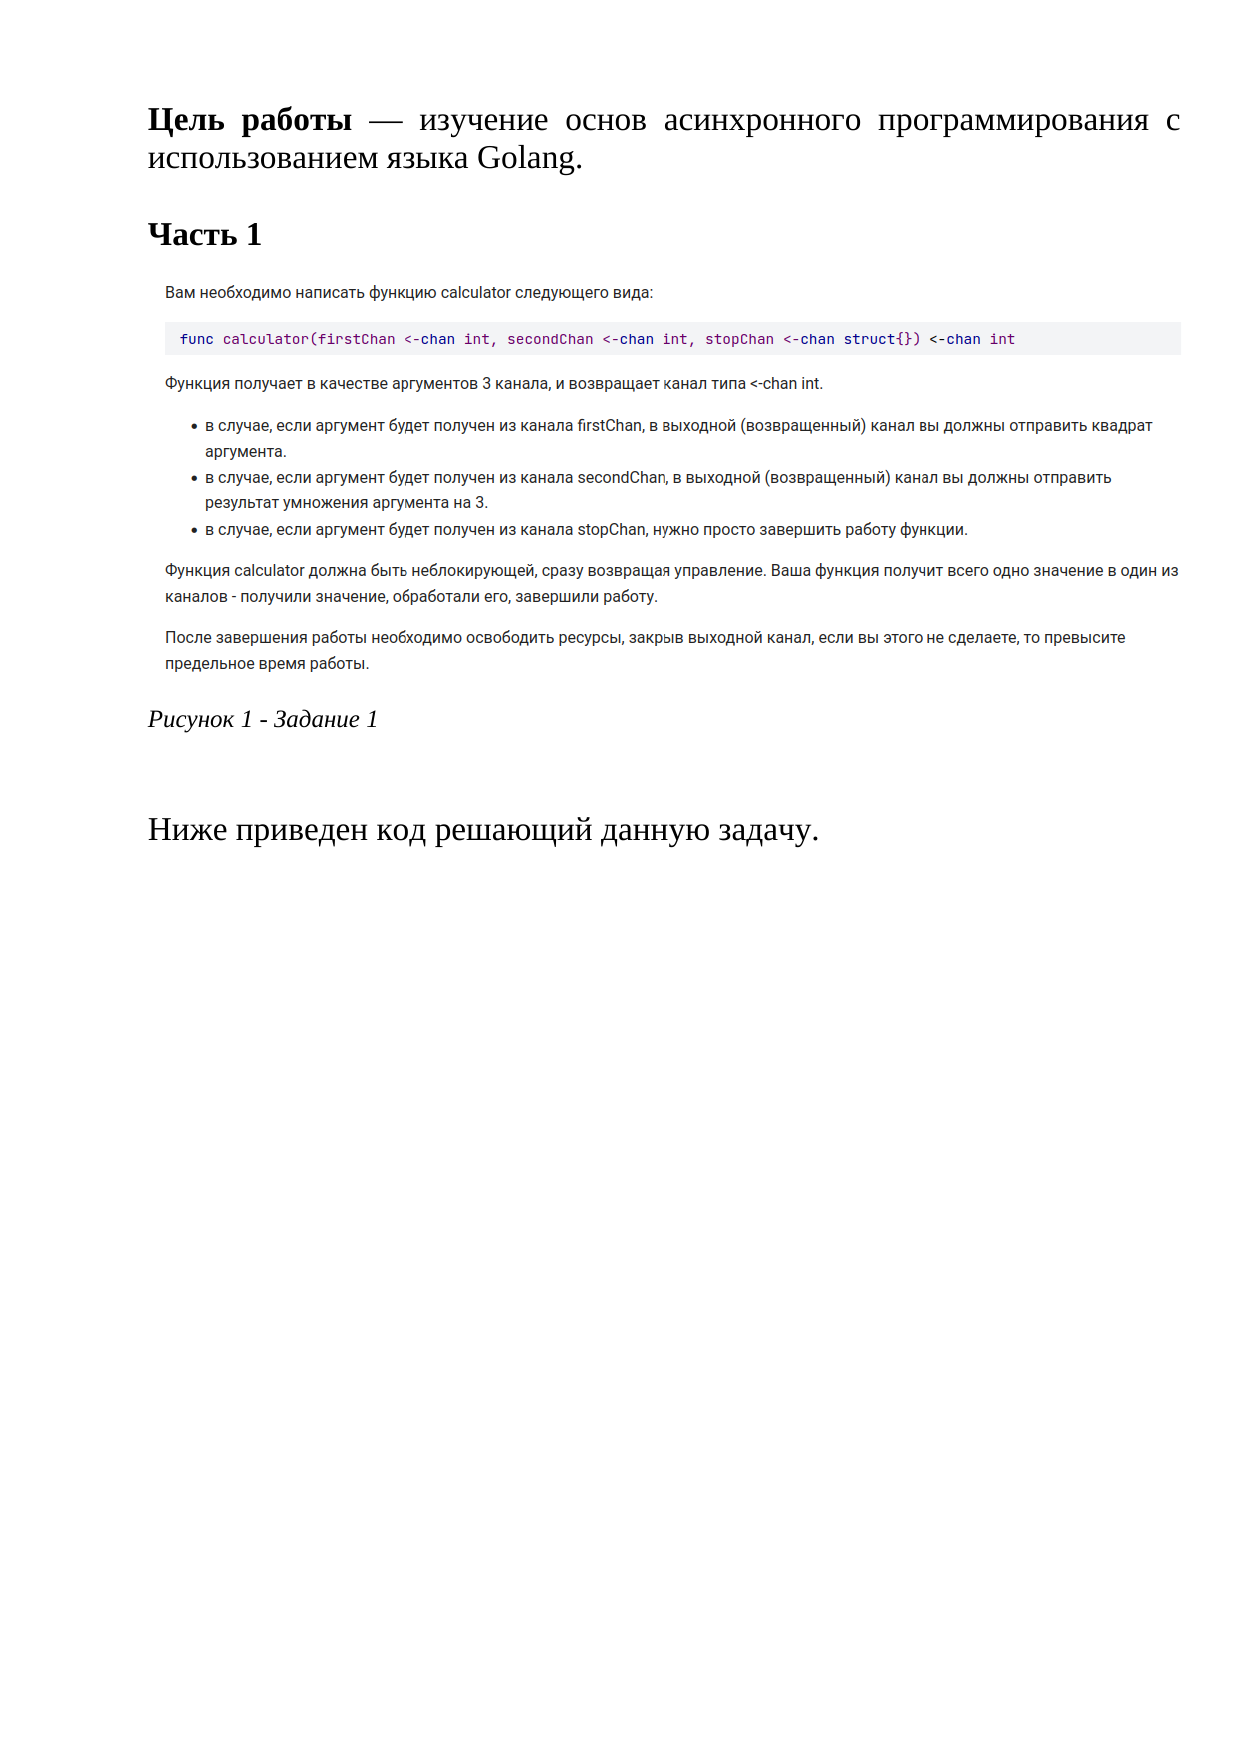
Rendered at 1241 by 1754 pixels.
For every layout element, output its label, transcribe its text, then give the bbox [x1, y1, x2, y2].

text Цель работы — изучение основ асинхронного программирования с использованием языка Golang. [148, 99, 1181, 176]
text Ниже приведен код решающий данную задачу. [148, 810, 1181, 848]
text Рисунок 1 - Задание 1 [148, 692, 1181, 733]
text Часть 1 [148, 214, 1181, 252]
picture [147, 279, 1182, 692]
